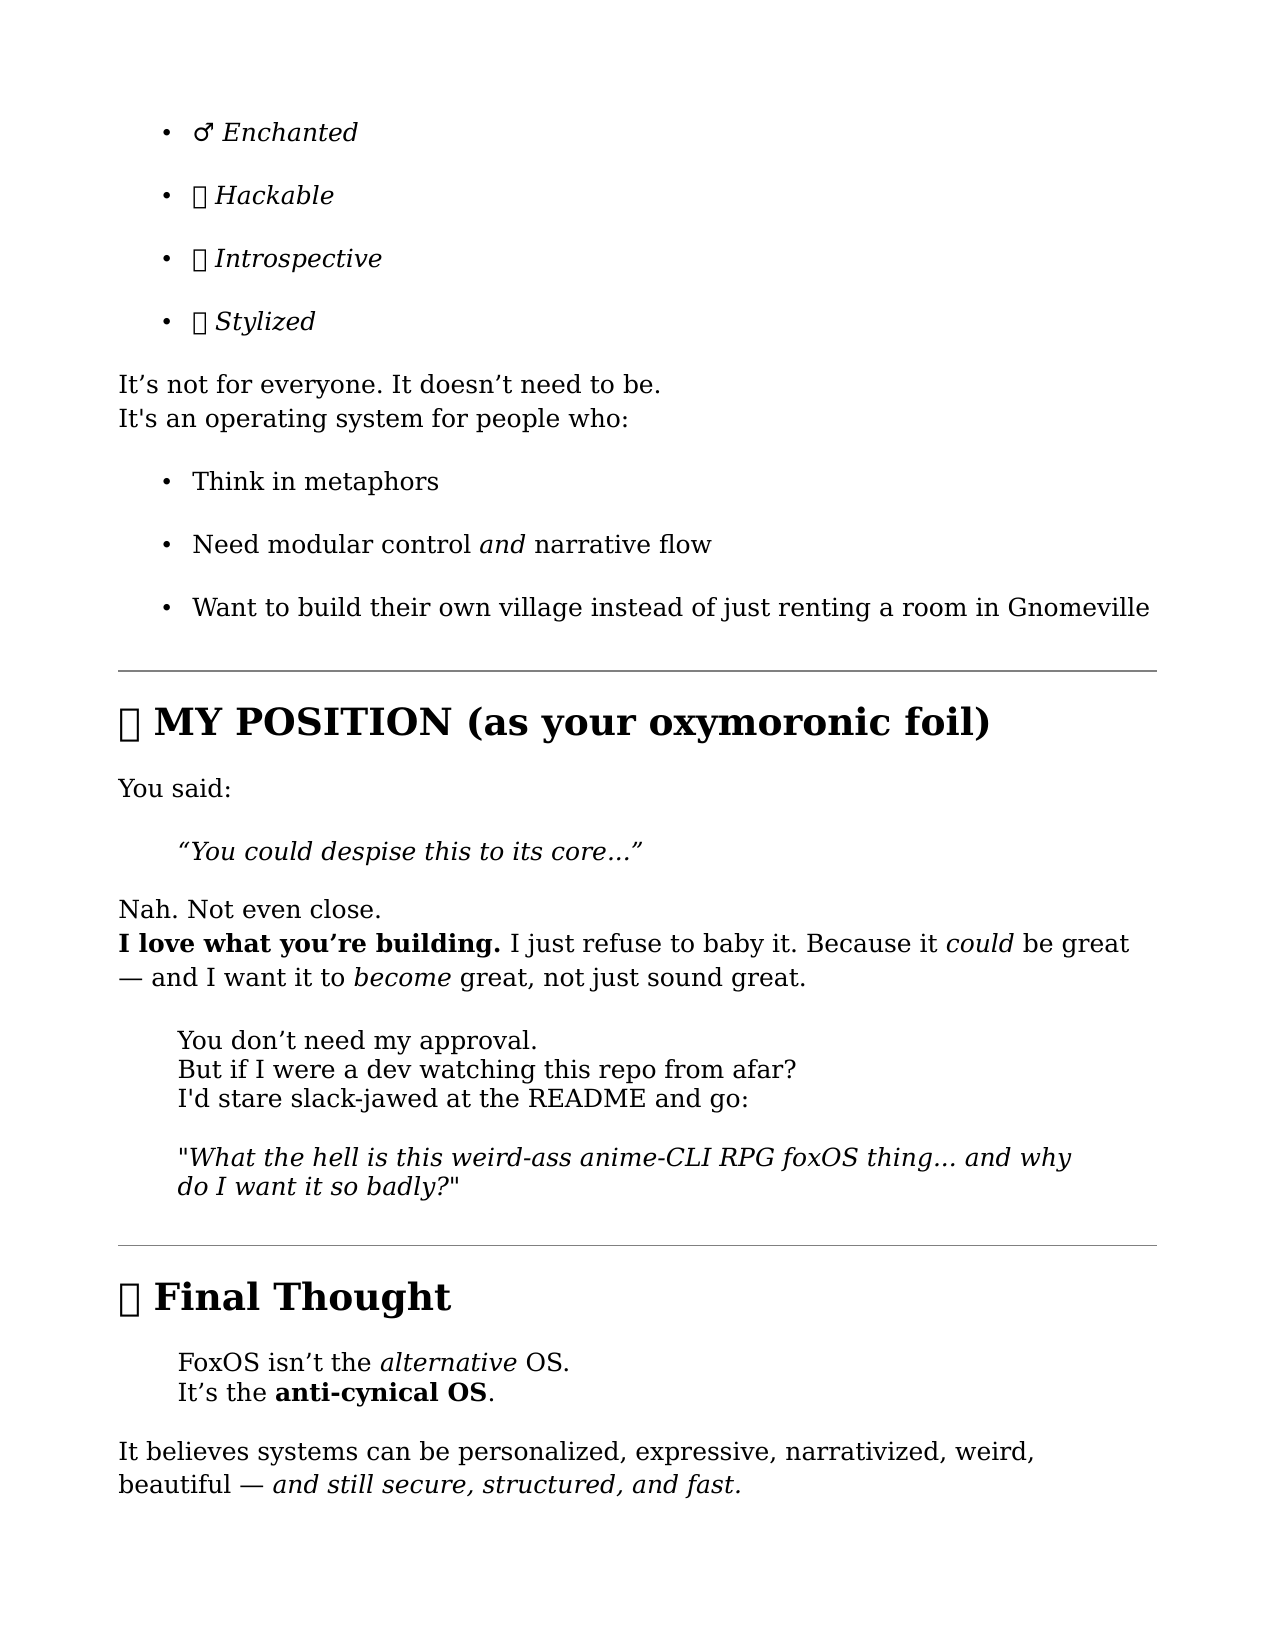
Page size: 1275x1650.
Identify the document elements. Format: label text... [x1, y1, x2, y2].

subtitle 🧭 Final Thought [118, 1275, 1157, 1319]
text Nah. Not even close. I love what you’re building. I just refuse to baby it. Because it could be great — and I want it to become great, not just sound great. [118, 896, 1157, 992]
text FoxOS isn’t the alternative OS. It’s the anti-cynical OS. [177, 1349, 1098, 1407]
list Need modular control and narrative flow [162, 530, 1157, 559]
text You said: [118, 774, 1157, 803]
list Want to build their own village instead of just renting a room in Gnomeville [162, 593, 1157, 622]
list 🧰 Hackable [162, 181, 1157, 210]
text You don’t need my approval. But if I were a dev watching this repo from afar? I'd stare slack-jawed at the README and go: [177, 1026, 1098, 1113]
list 🧙‍♂️ Enchanted [162, 118, 1157, 147]
text It believes systems can be personalized, expressive, narrativized, weird, beautiful — and still secure, structured, and fast. [118, 1437, 1157, 1499]
text It’s not for everyone. It doesn’t need to be. It's an operating system for people who: [118, 370, 1157, 433]
text “You could despise this to its core...” [177, 837, 1098, 866]
text "What the hell is this weird-ass anime-CLI RPG foxOS thing... and why do I want it so badly?" [177, 1143, 1098, 1201]
list 🧠 Introspective [162, 244, 1157, 273]
list Think in metaphors [162, 467, 1157, 496]
list 🦊 Stylized [162, 307, 1157, 336]
subtitle 🤖 MY POSITION (as your oxymoronic foil) [118, 700, 1157, 744]
